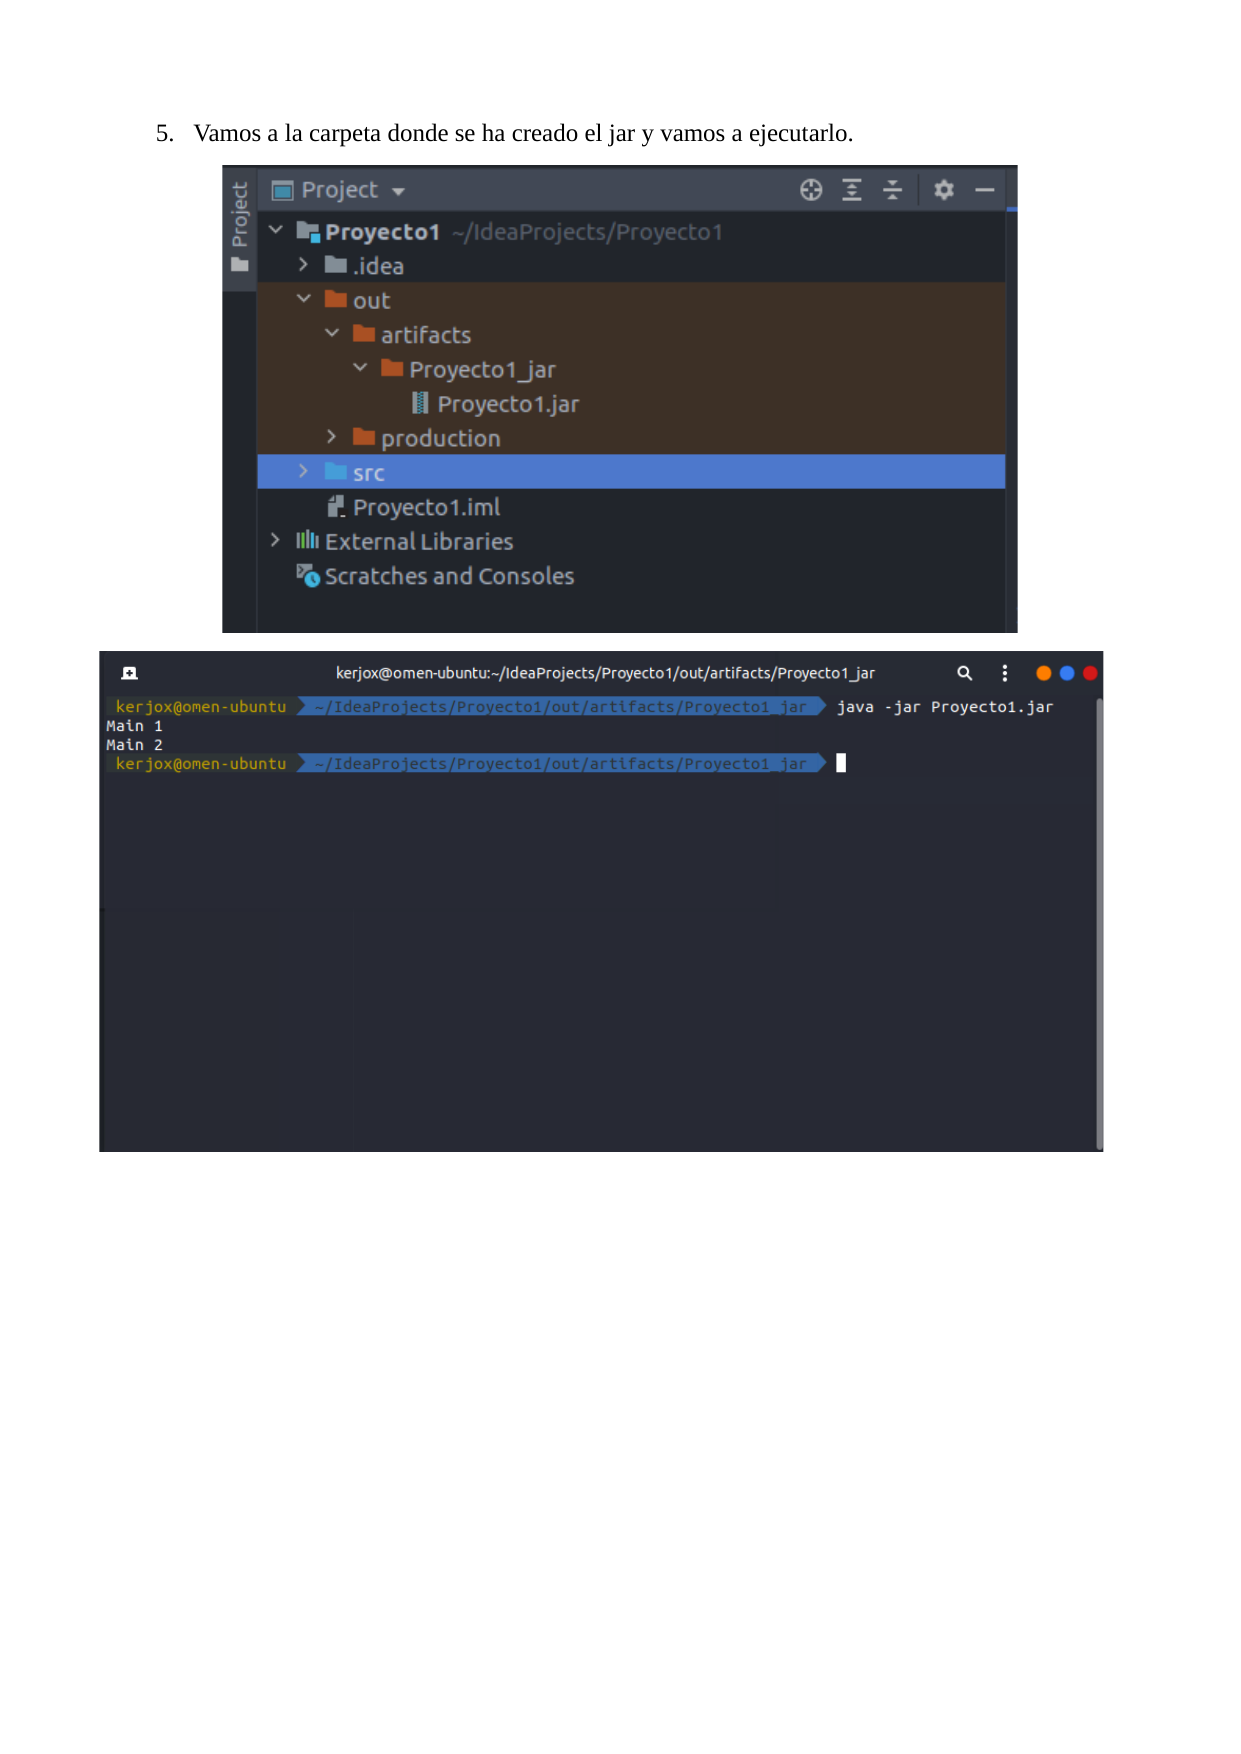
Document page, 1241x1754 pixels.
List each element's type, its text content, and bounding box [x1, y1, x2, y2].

list Vamos a la carpeta donde se ha creado el jar y vamos a ejecutarlo. [156, 118, 1122, 147]
picture [99, 651, 1104, 1152]
picture [222, 165, 1018, 633]
